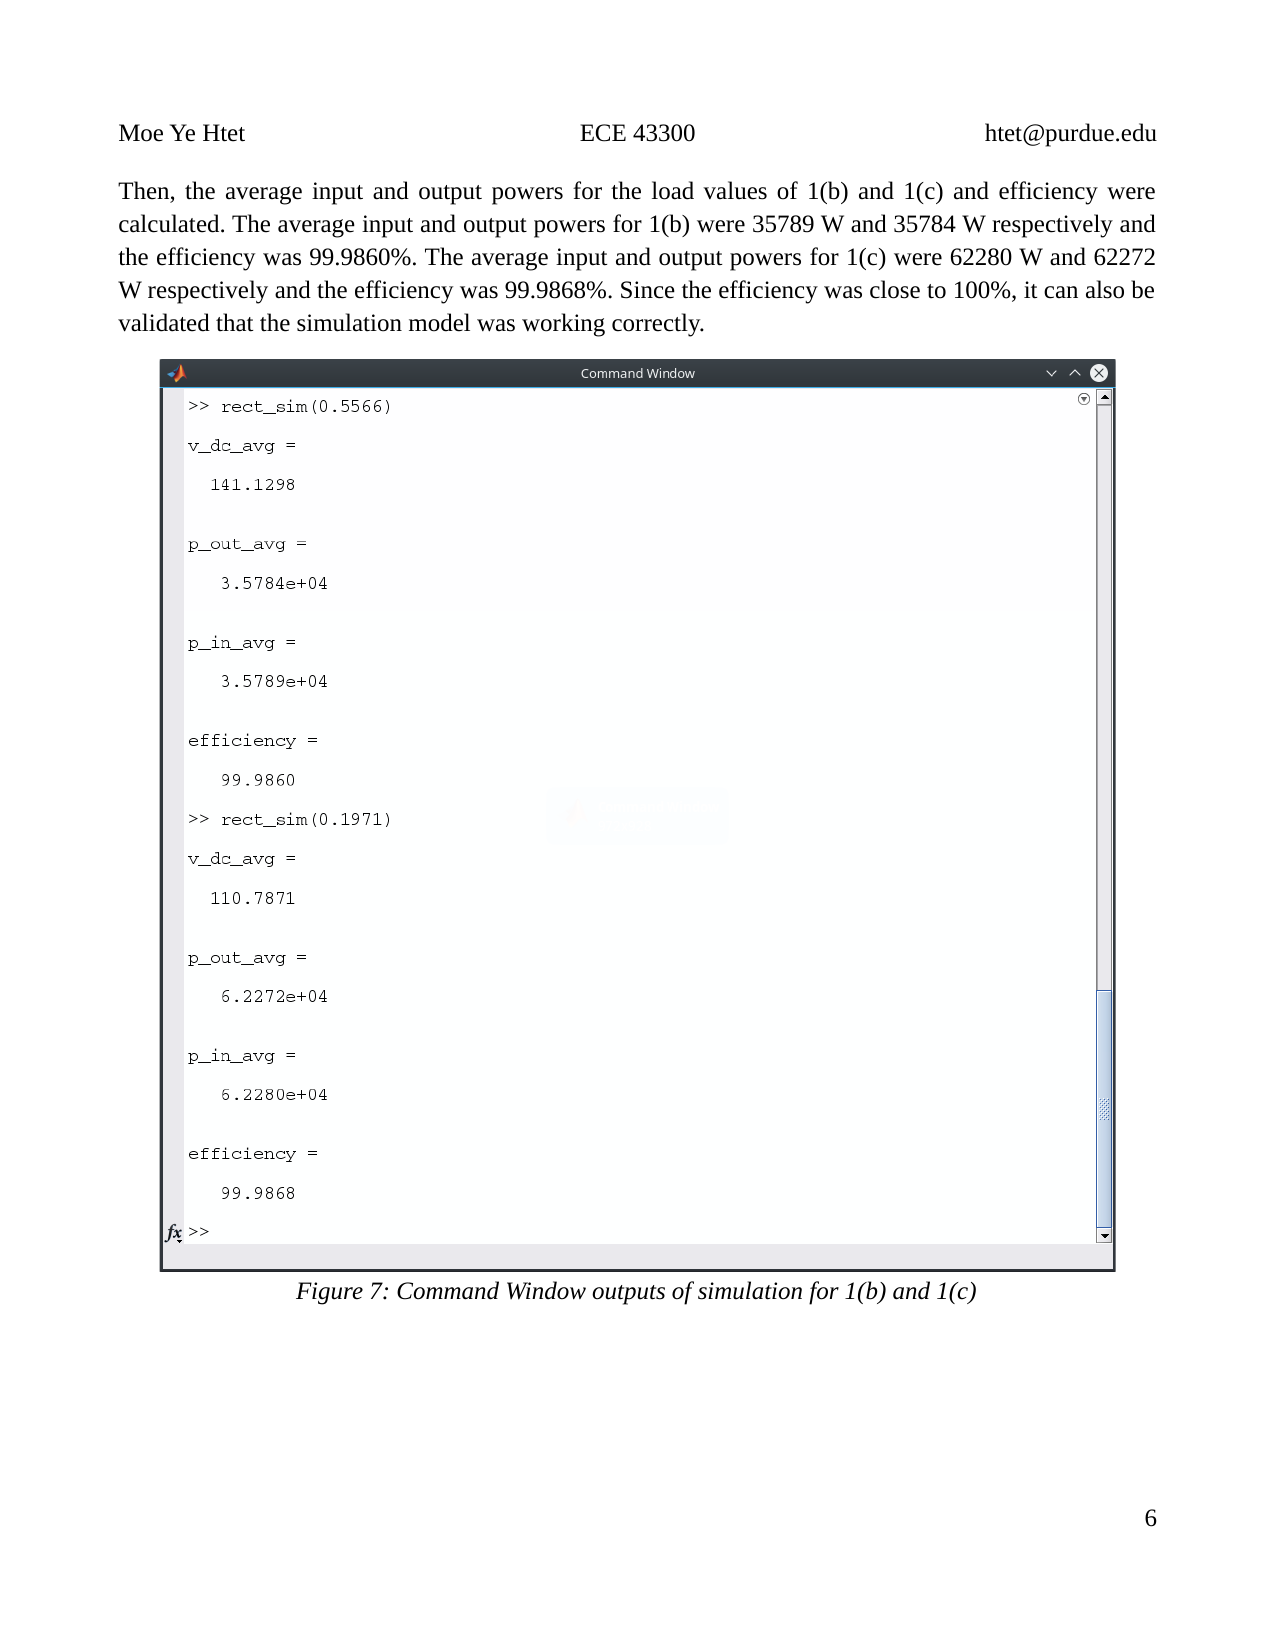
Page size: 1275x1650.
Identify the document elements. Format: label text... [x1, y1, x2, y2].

text Then, the average input and output powers for the load values of 1(b) and 1(c) and efficiency were calculated. The average input and output powers for 1(b) were 35789 W and 35784 W respectively and the efficiency was 99.9860%. The average input and output powers for 1(c) were 62280 W and 62272 W respectively and the efficiency was 99.9868%. Since the efficiency was close to 100%, it can also be validated that the simulation model was working correctly. [118, 176, 1157, 337]
text Figure 7: Command Window outputs of simulation for 1(b) and 1(c) [118, 377, 1157, 1305]
picture [159, 359, 1116, 1272]
